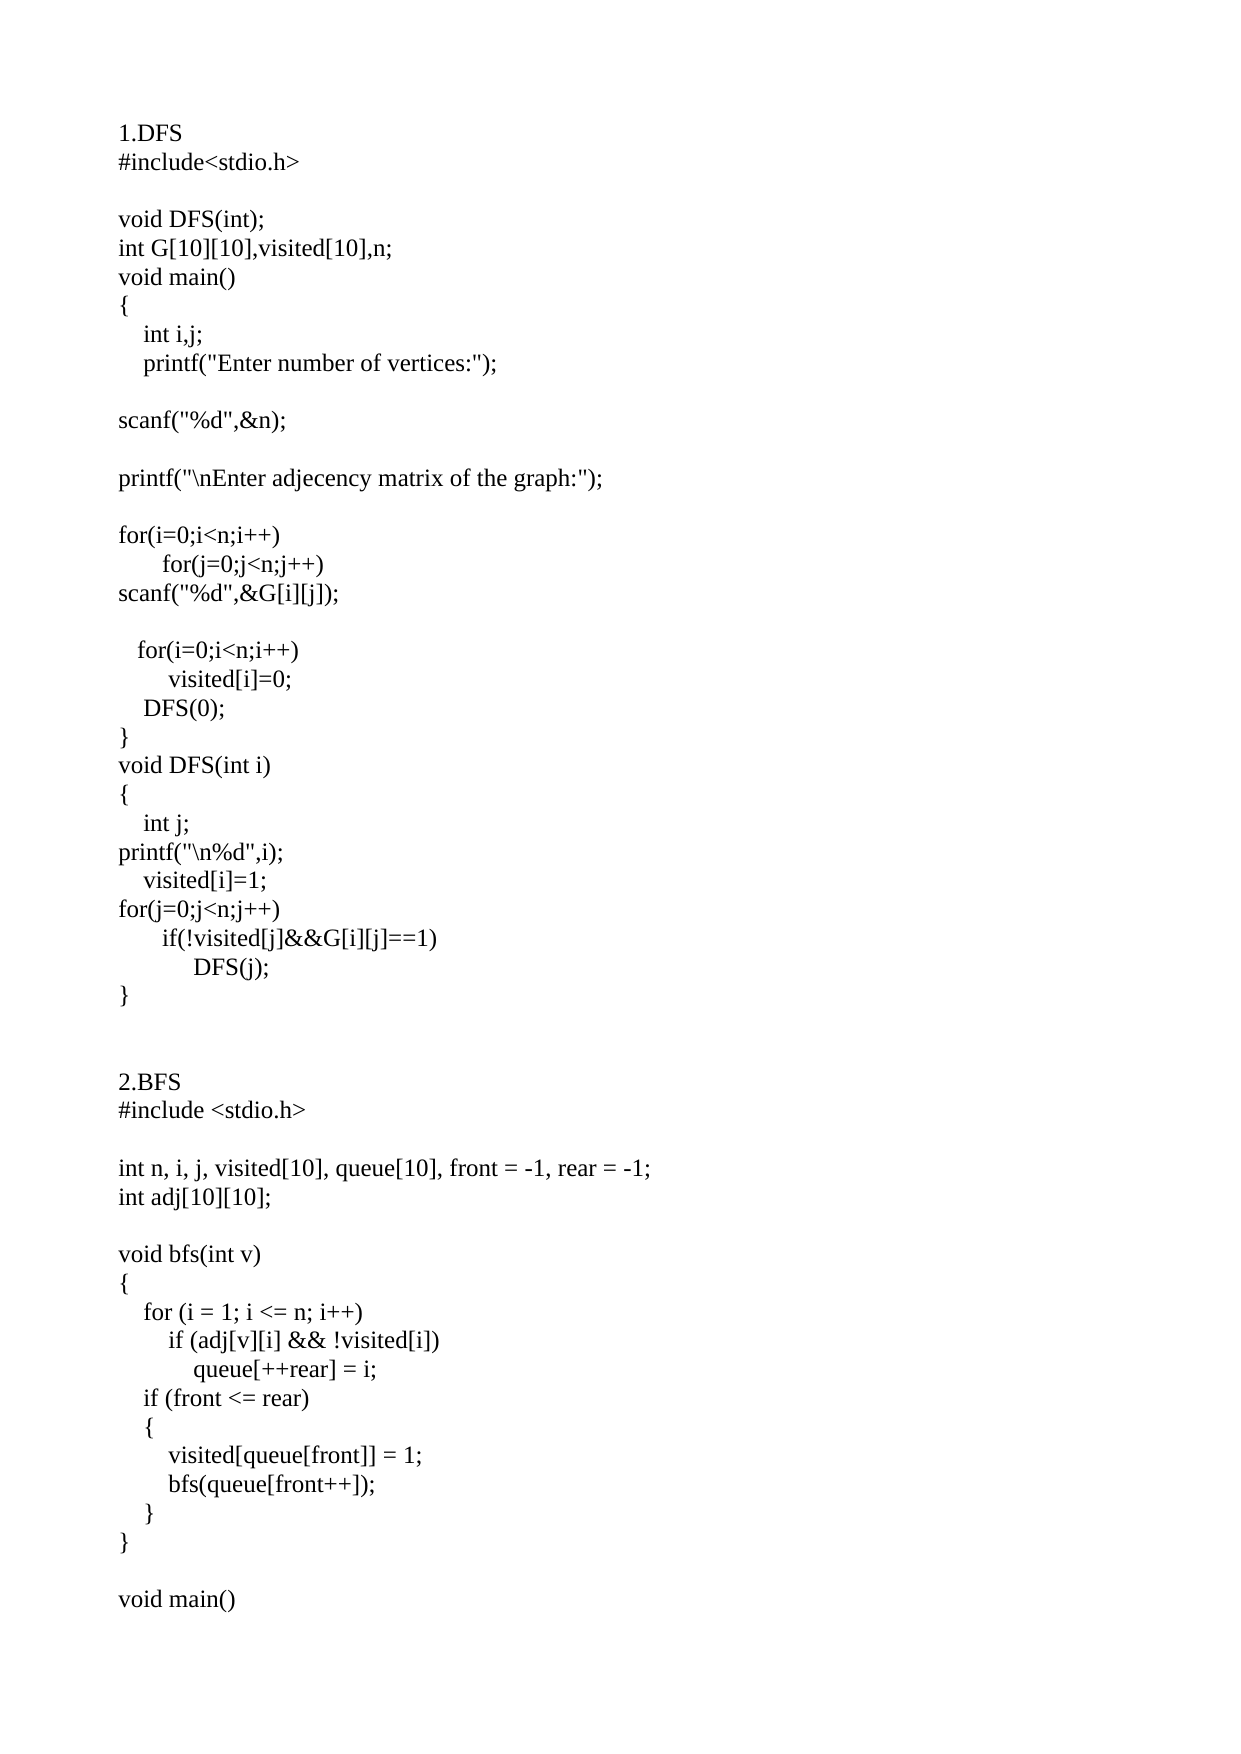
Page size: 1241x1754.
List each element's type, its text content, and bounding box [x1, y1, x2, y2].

text printf("\nEnter adjecency matrix of the graph:"); [118, 463, 1122, 492]
text visited[i]=0; [118, 664, 1122, 693]
text void main() [118, 1584, 1122, 1613]
text queue[++rear] = i; [118, 1354, 1122, 1383]
text if (front <= rear) [118, 1383, 1122, 1412]
text for(j=0;j<n;j++) [118, 894, 1122, 923]
text scanf("%d",&G[i][j]); [118, 578, 1122, 607]
text for (i = 1; i <= n; i++) [118, 1297, 1122, 1326]
text #include<stdio.h> [118, 147, 1122, 176]
text for(i=0;i<n;i++) [118, 636, 1122, 664]
text DFS(j); [118, 952, 1122, 981]
text } [118, 722, 1122, 751]
text void DFS(int); [118, 204, 1122, 233]
text 1.DFS [118, 118, 1122, 147]
text for(i=0;i<n;i++) [118, 521, 1122, 549]
text int n, i, j, visited[10], queue[10], front = -1, rear = -1; [118, 1153, 1122, 1182]
text int j; [118, 808, 1122, 837]
text int i,j; [118, 319, 1122, 348]
text void main() [118, 262, 1122, 291]
text visited[queue[front]] = 1; [118, 1441, 1122, 1469]
text { [118, 291, 1122, 319]
text } [118, 1527, 1122, 1556]
text } [118, 1498, 1122, 1527]
text int adj[10][10]; [118, 1182, 1122, 1211]
text for(j=0;j<n;j++) [118, 549, 1122, 578]
text if(!visited[j]&&G[i][j]==1) [118, 923, 1122, 952]
text { [118, 779, 1122, 808]
text int G[10][10],visited[10],n; [118, 233, 1122, 262]
text void bfs(int v) [118, 1239, 1122, 1268]
text printf("Enter number of vertices:"); [118, 348, 1122, 377]
text DFS(0); [118, 693, 1122, 722]
text } [118, 981, 1122, 1009]
text bfs(queue[front++]); [118, 1469, 1122, 1498]
text { [118, 1412, 1122, 1441]
text printf("\n%d",i); [118, 837, 1122, 866]
text if (adj[v][i] && !visited[i]) [118, 1326, 1122, 1354]
text #include <stdio.h> [118, 1096, 1122, 1124]
text void DFS(int i) [118, 751, 1122, 779]
text scanf("%d",&n); [118, 406, 1122, 434]
text visited[i]=1; [118, 866, 1122, 894]
text { [118, 1268, 1122, 1297]
text 2.BFS [118, 1067, 1122, 1096]
